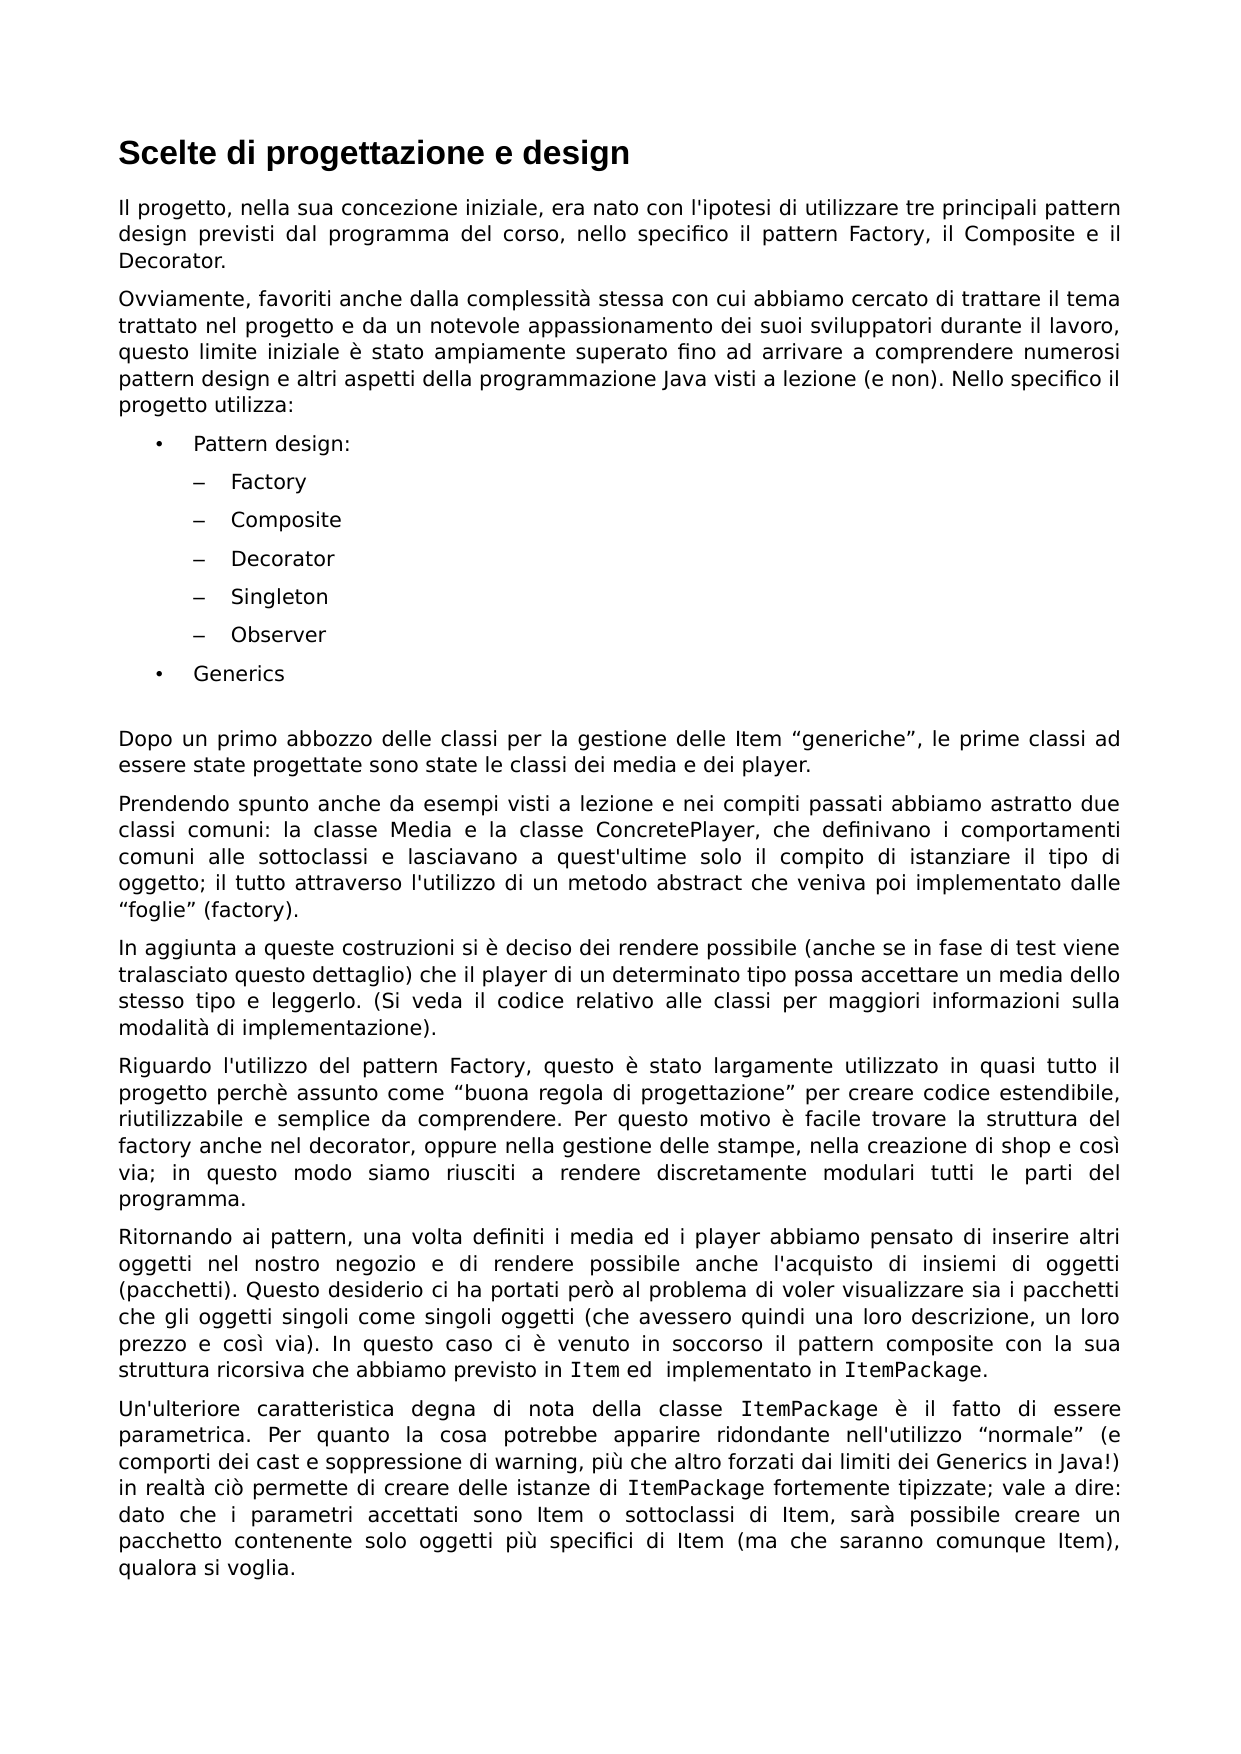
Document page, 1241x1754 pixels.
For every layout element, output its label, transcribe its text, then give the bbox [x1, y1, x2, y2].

list Generics [156, 660, 1122, 687]
text Ritornando ai pattern, una volta definiti i media ed i player abbiamo pensato di inserire altri oggetti nel nostro negozio e di rendere possibile anche l'acquisto di insiemi di oggetti (pacchetti). Questo desiderio ci ha portati però al problema di voler visualizzare sia i pacchetti che gli oggetti singoli come singoli oggetti (che avessero quindi una loro descrizione, un loro prezzo e così via). In questo caso ci è venuto in soccorso il pattern composite con la sua struttura ricorsiva che abbiamo previsto in Item ed implementato in ItemPackage. [118, 1223, 1122, 1383]
list Composite [193, 507, 1122, 533]
text Un'ulteriore caratteristica degna di nota della classe ItemPackage è il fatto di essere parametrica. Per quanto la cosa potrebbe apparire ridondante nell'utilizzo “normale” (e comporti dei cast e soppressione di warning, più che altro forzati dai limiti dei Generics in Java!) in realtà ciò permette di creare delle istanze di ItemPackage fortemente tipizzate; vale a dire: dato che i parametri accettati sono Item o sottoclassi di Item, sarà possibile creare un pacchetto contenente solo oggetti più specifici di Item (ma che saranno comunque Item), qualora si voglia. [118, 1395, 1122, 1581]
list Factory [193, 468, 1122, 495]
text Ovviamente, favoriti anche dalla complessità stessa con cui abbiamo cercato di trattare il tema trattato nel progetto e da un notevole appassionamento dei suoi sviluppatori durante il lavoro, questo limite iniziale è stato ampiamente superato fino ad arrivare a comprendere numerosi pattern design e altri aspetti della programmazione Java visti a lezione (e non). Nello specifico il progetto utilizza: [118, 285, 1122, 418]
subtitle Scelte di progettazione e design [118, 143, 1122, 170]
list Decorator [193, 545, 1122, 572]
text Il progetto, nella sua concezione iniziale, era nato con l'ipotesi di utilizzare tre principali pattern design previsti dal programma del corso, nello specifico il pattern Factory, il Composite e il Decorator. [118, 194, 1122, 274]
text Prendendo spunto anche da esempi visti a lezione e nei compiti passati abbiamo astratto due classi comuni: la classe Media e la classe ConcretePlayer, che definivano i comportamenti comuni alle sottoclassi e lasciavano a quest'ultime solo il compito di istanziare il tipo di oggetto; il tutto attraverso l'utilizzo di un metodo abstract che veniva poi implementato dalle “foglie” (factory). [118, 790, 1122, 923]
text In aggiunta a queste costruzioni si è deciso dei rendere possibile (anche se in fase di test viene tralasciato questo dettaglio) che il player di un determinato tipo possa accettare un media dello stesso tipo e leggerlo. (Si veda il codice relativo alle classi per maggiori informazioni sulla modalità di implementazione). [118, 934, 1122, 1041]
text Dopo un primo abbozzo delle classi per la gestione delle Item “generiche”, le prime classi ad essere state progettate sono state le classi dei media e dei player. [118, 698, 1122, 778]
list Observer [193, 622, 1122, 648]
list Pattern design: [156, 430, 1122, 457]
text Riguardo l'utilizzo del pattern Factory, questo è stato largamente utilizzato in quasi tutto il progetto perchè assunto come “buona regola di progettazione” per creare codice estendibile, riutilizzabile e semplice da comprendere. Per questo motivo è facile trovare la struttura del factory anche nel decorator, oppure nella gestione delle stampe, nella creazione di shop e così via; in questo modo siamo riusciti a rendere discretamente modulari tutti le parti del programma. [118, 1052, 1122, 1212]
list Singleton [193, 583, 1122, 610]
